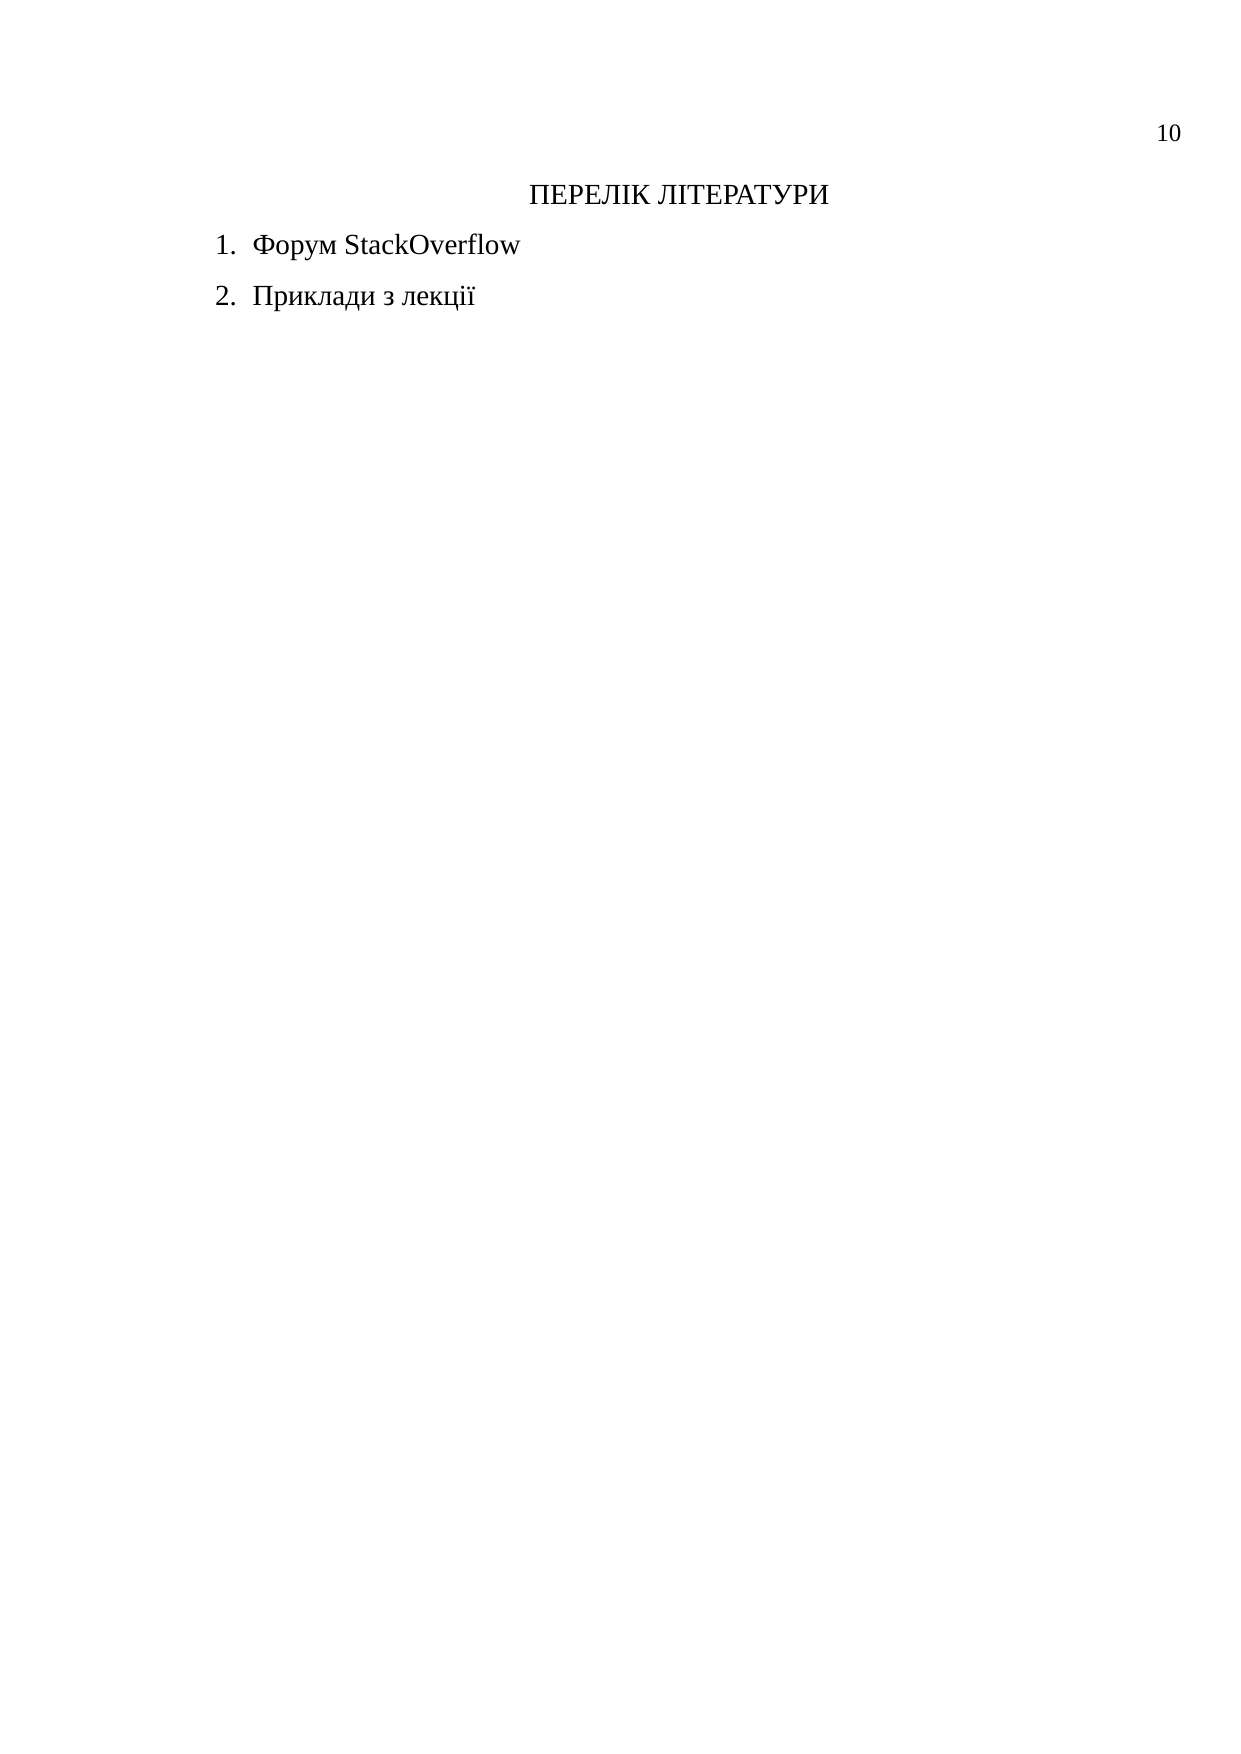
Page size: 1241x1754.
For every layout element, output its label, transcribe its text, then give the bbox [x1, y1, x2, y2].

subtitle ПЕРЕЛІК ЛІТЕРАТУРИ [177, 177, 1181, 211]
list Приклади з лекції [215, 278, 1181, 311]
list Форум StackOverflow [215, 227, 1181, 261]
